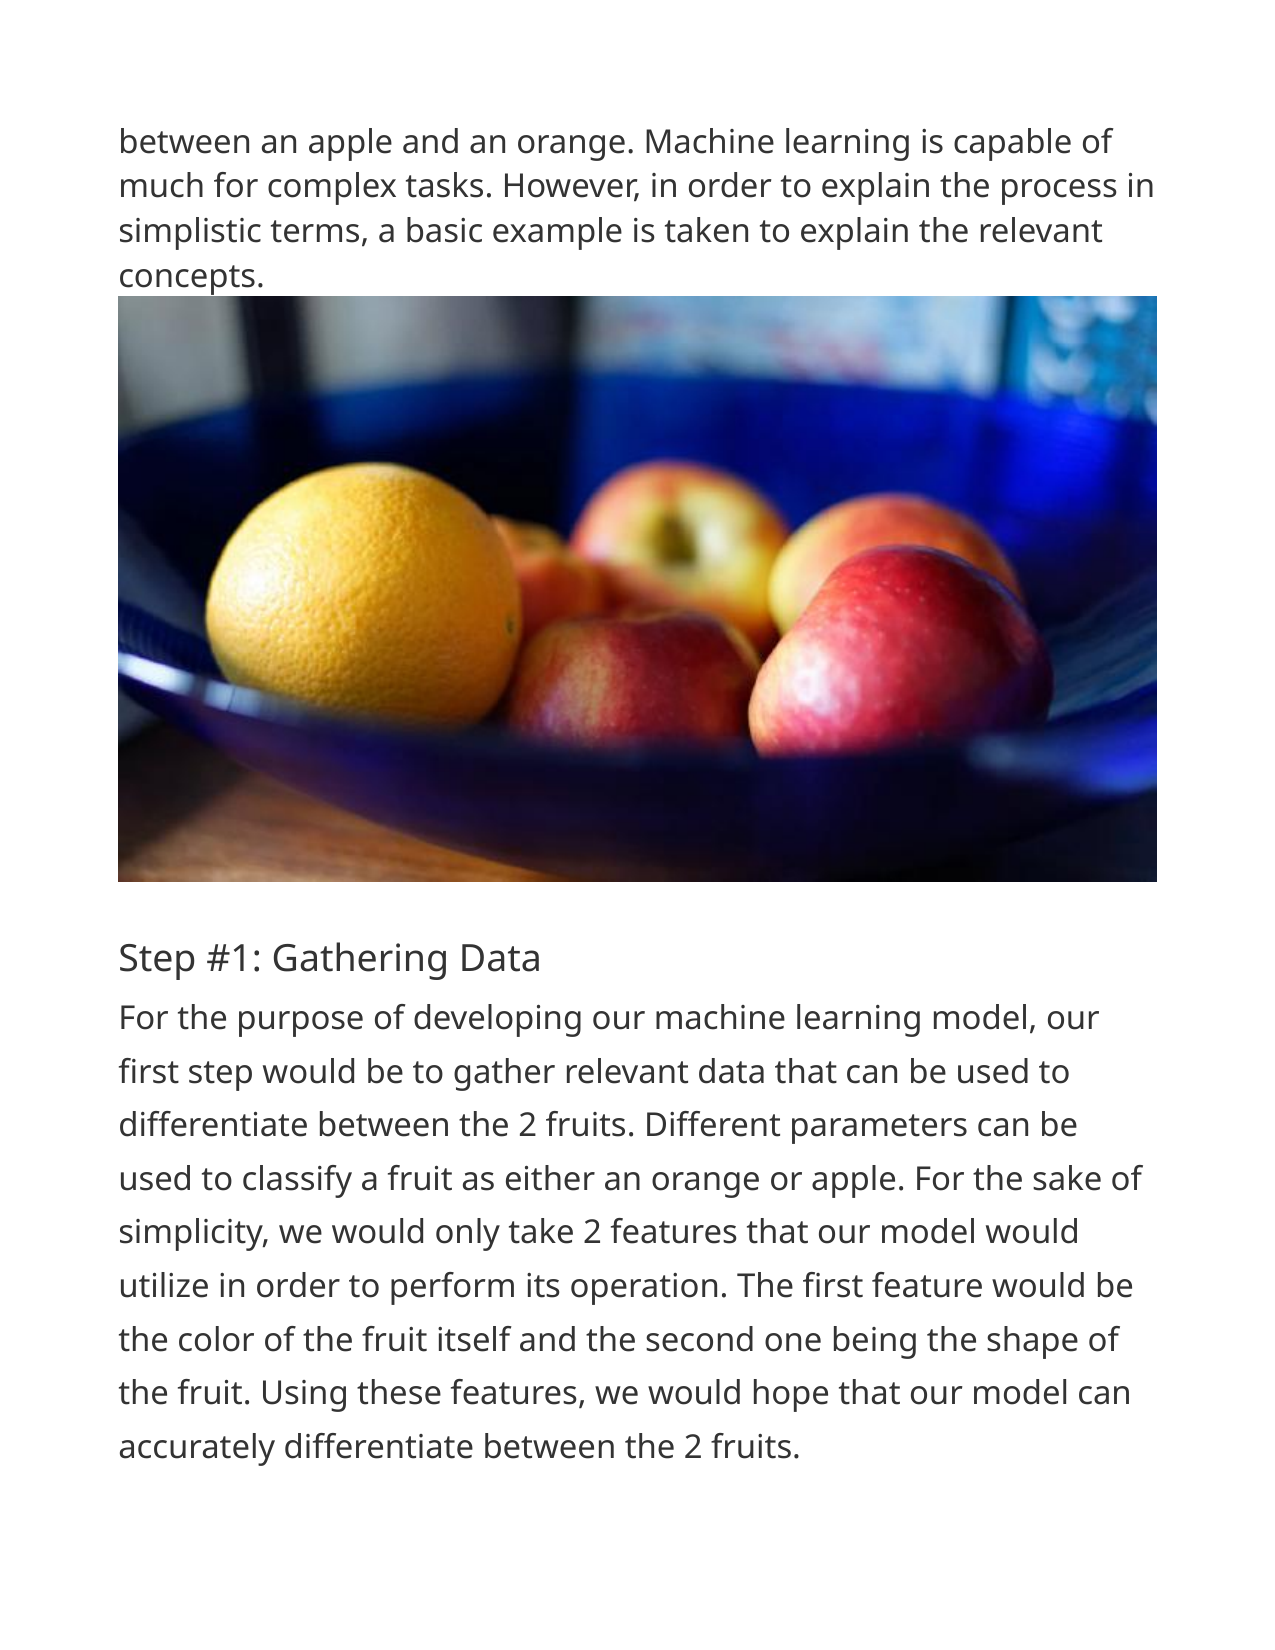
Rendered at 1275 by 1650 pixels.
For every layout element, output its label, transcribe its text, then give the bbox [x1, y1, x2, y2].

text between an apple and an orange. Machine learning is capable of much for complex tasks. However, in order to explain the process in simplistic terms, a basic example is taken to explain the relevant concepts. [118, 118, 1157, 296]
picture [118, 296, 1157, 882]
subtitle Step #1: Gathering Data [118, 931, 1157, 982]
text For the purpose of developing our machine learning model, our first step would be to gather relevant data that can be used to differentiate between the 2 fruits. Different parameters can be used to classify a fruit as either an orange or apple. For the sake of simplicity, we would only take 2 features that our model would utilize in order to perform its operation. The first feature would be the color of the fruit itself and the second one being the shape of the fruit. Using these features, we would hope that our model can accurately differentiate between the 2 fruits. [118, 994, 1157, 1468]
